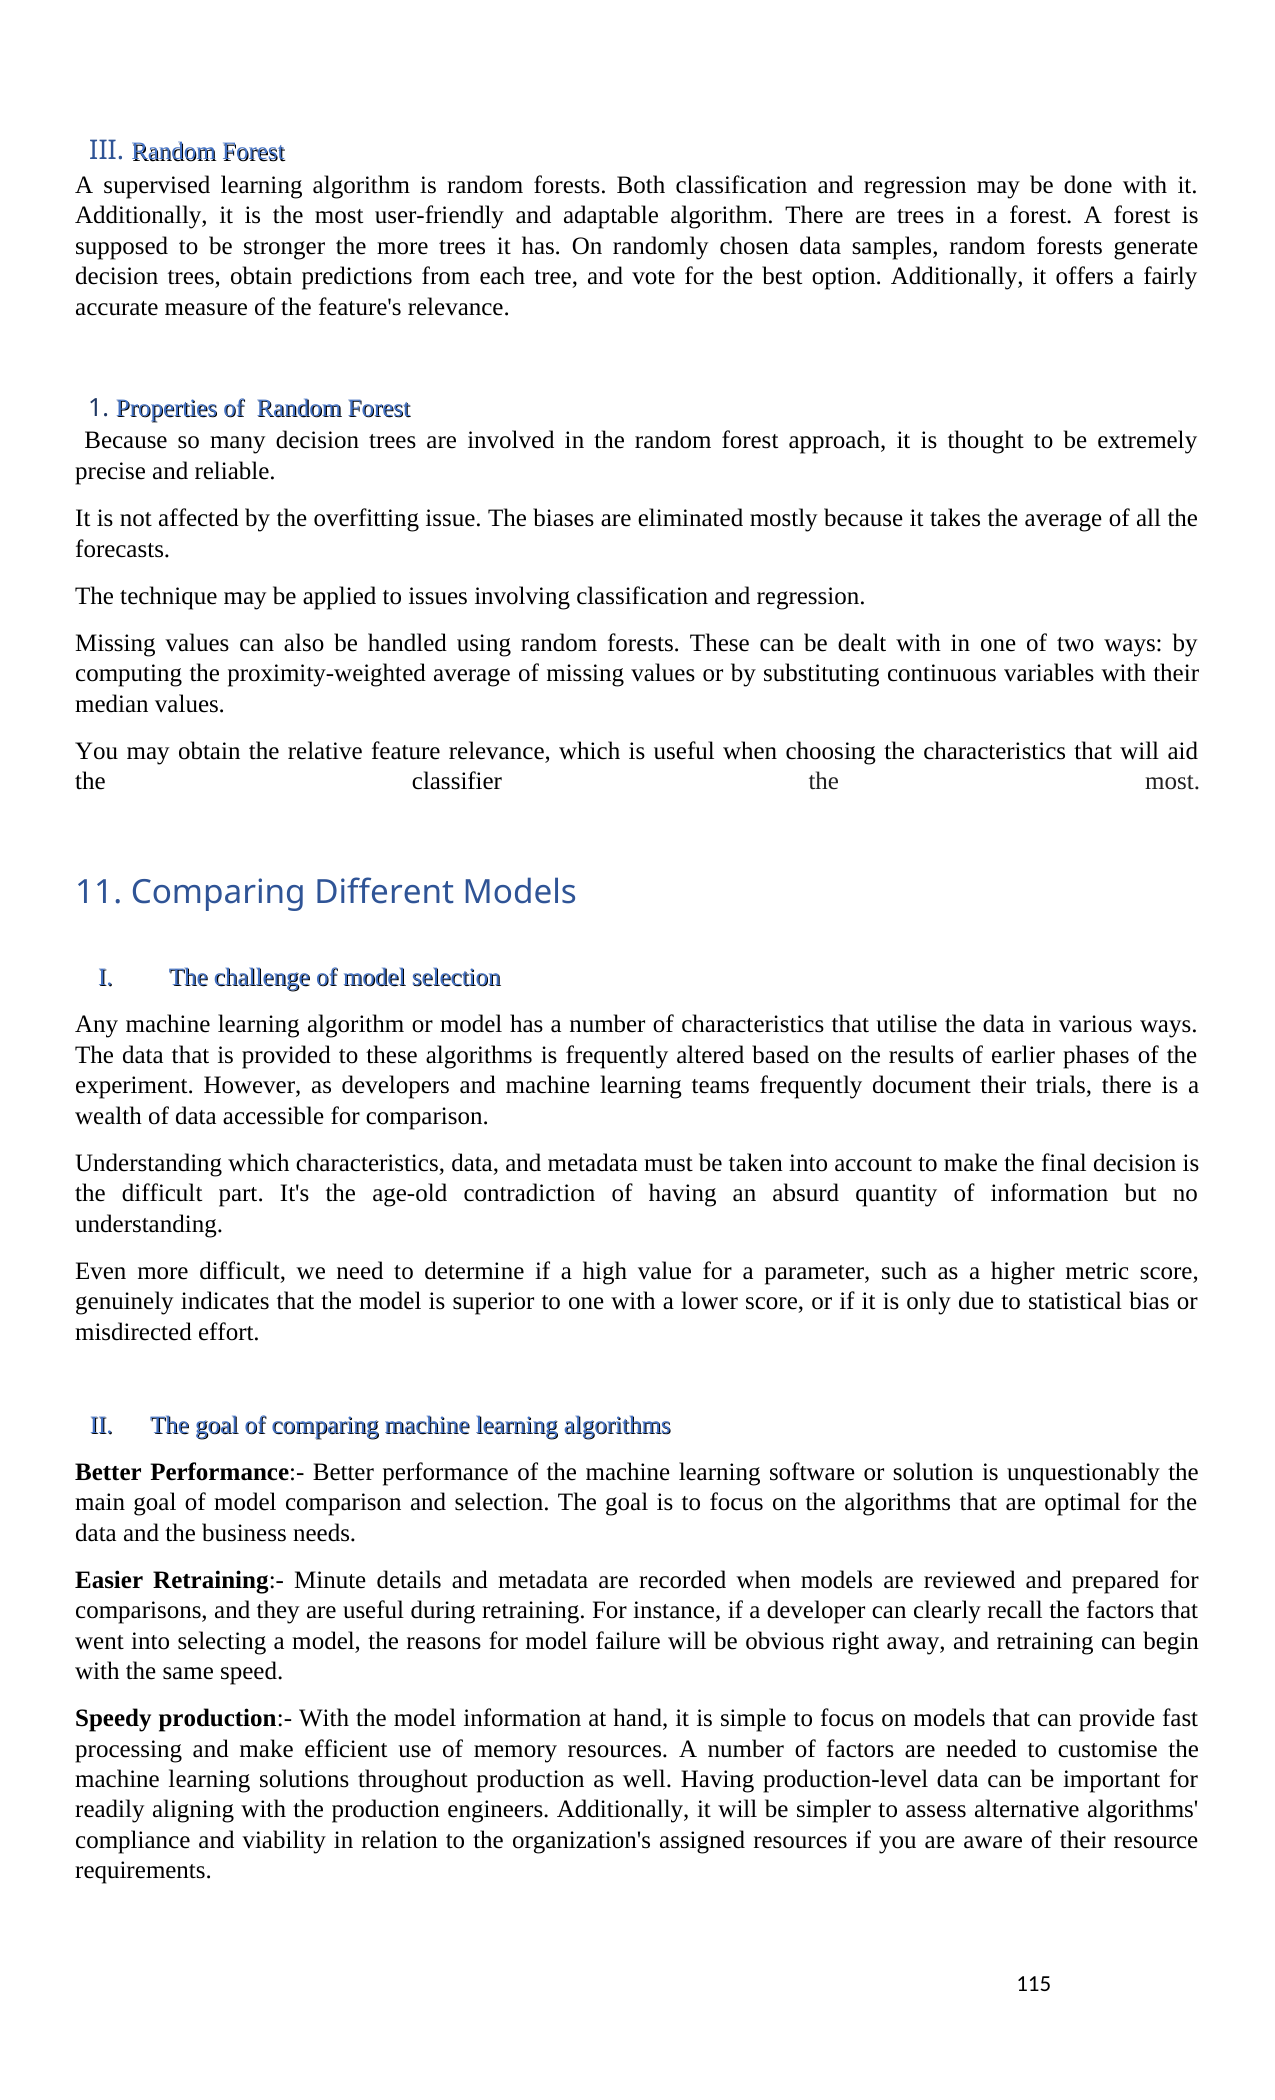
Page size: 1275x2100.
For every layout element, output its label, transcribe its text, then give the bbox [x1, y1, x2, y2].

text Even more difficult, we need to determine if a high value for a parameter, such as a higher metric score, genuinely indicates that the model is superior to one with a lower score, or if it is only due to statistical bias or misdirected effort. [75, 1256, 1200, 1345]
text A supervised learning algorithm is random forests. Both classification and regression may be done with it. Additionally, it is the most user-friendly and adaptable algorithm. There are trees in a forest. A forest is supposed to be stronger the more trees it has. On randomly chosen data samples, random forests generate decision trees, obtain predictions from each tree, and vote for the best option. Additionally, it offers a fairly accurate measure of the feature's relevance. [75, 170, 1200, 321]
subtitle 11. Comparing Different Models [75, 868, 1200, 913]
text Because so many decision trees are involved in the random forest approach, it is thought to be extremely precise and reliable. [75, 425, 1200, 485]
text Better Performance:- Better performance of the machine learning software or solution is unquestionably the main goal of model comparison and selection. The goal is to focus on the algorithms that are optimal for the data and the business needs. [75, 1457, 1200, 1547]
list The goal of comparing machine learning algorithms [112, 1410, 1200, 1439]
text Any machine learning algorithm or model has a number of characteristics that utilise the data in various ways. The data that is provided to these algorithms is frequently altered based on the results of earlier phases of the experiment. However, as developers and machine learning teams frequently document their trials, there is a wealth of data accessible for comparison. [75, 1009, 1200, 1129]
text It is not affected by the overfitting issue. The biases are eliminated mostly because it takes the average of all the forecasts. [75, 503, 1200, 562]
text Understanding which characteristics, data, and metadata must be taken into account to make the final decision is the difficult part. It's the age-old contradiction of having an absurd quantity of information but no understanding. [75, 1148, 1200, 1237]
subtitle III. Random Forest [75, 131, 1200, 168]
text Missing values can also be handled using random forests. These can be dealt with in one of two ways: by computing the proximity-weighted average of missing values or by substituting continuous variables with their median values. [75, 628, 1200, 717]
text Speedy production:- With the model information at hand, it is simple to focus on models that can provide fast processing and make efficient use of memory resources. A number of factors are needed to customise the machine learning solutions throughout production as well. Having production-level data can be important for readily aligning with the production engineers. Additionally, it will be simpler to assess alternative algorithms' compliance and viability in relation to the organization's assigned resources if you are aware of their resource requirements. [75, 1703, 1200, 1884]
text The technique may be applied to issues involving classification and regression. [75, 581, 1200, 609]
text Easier Retraining:- Minute details and metadata are recorded when models are reviewed and prepared for comparisons, and they are useful during retraining. For instance, if a developer can clearly recall the factors that went into selecting a model, the reasons for model failure will be obvious right away, and retraining can begin with the same speed. [75, 1565, 1200, 1685]
text You may obtain the relative feature relevance, which is useful when choosing the characteristics that will aid the classifier the most. [75, 736, 1200, 824]
subtitle 1. Properties of Random Forest [75, 389, 1200, 423]
list The challenge of model selection [112, 962, 1200, 991]
